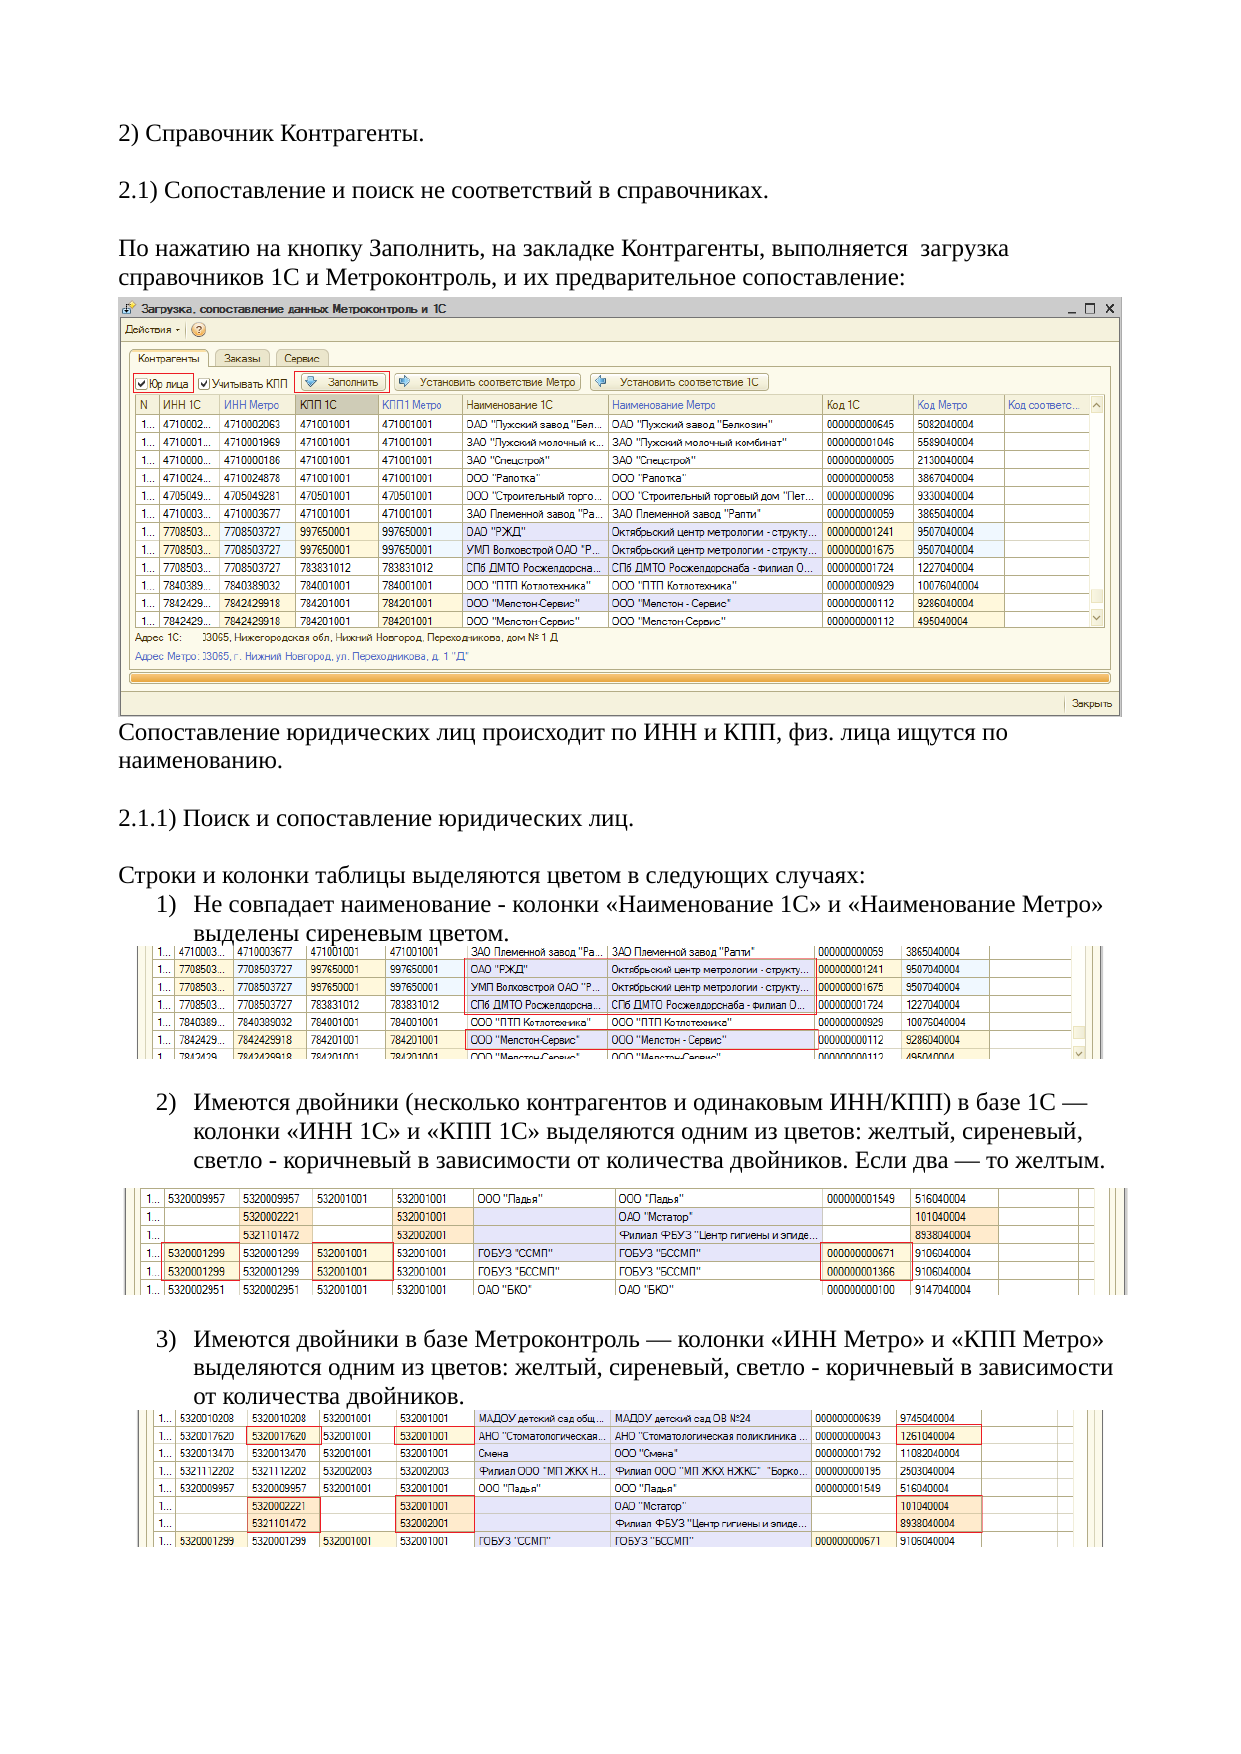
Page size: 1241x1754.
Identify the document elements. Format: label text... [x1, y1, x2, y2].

list Имеются двойники (несколько контрагентов и одинаковым ИНН/КПП) в базе 1С — колонки «ИНН 1С» и «КПП 1C» выделяются одним из цветов: желтый, сиреневый, светло - коричневый в зависимости от количества двойников. Если два — то желтым. [156, 1087, 1122, 1173]
list Имеются двойники в базе Метроконтроль — колонки «ИНН Метро» и «КПП Метро» выделяются одним из цветов: желтый, сиреневый, светло - коричневый в зависимости от количества двойников. [156, 1324, 1122, 1410]
text [118, 291, 1122, 297]
list Не совпадает наименование - колонки «Наименование 1С» и «Наименование Метро» выделены сиреневым цветом. [156, 889, 1122, 947]
text 2) Справочник Контрагенты. 2.1) Сопоставление и поиск не соответствий в справочниках. [118, 118, 1122, 204]
text Строки и колонки таблицы выделяются цветом в следующих случаях: [118, 861, 1122, 889]
text Сопоставление юридических лиц происходит по ИНН и КПП, физ. лица ищутся по наименованию. [118, 717, 1122, 803]
text 2.1.1) Поиск и сопоставление юридических лиц. [118, 803, 1122, 861]
text По нажатию на кнопку Заполнить, на закладке Контрагенты, выполняется загрузка справочников 1С и Метроконтроль, и их предварительное сопоставление: [118, 233, 1122, 291]
